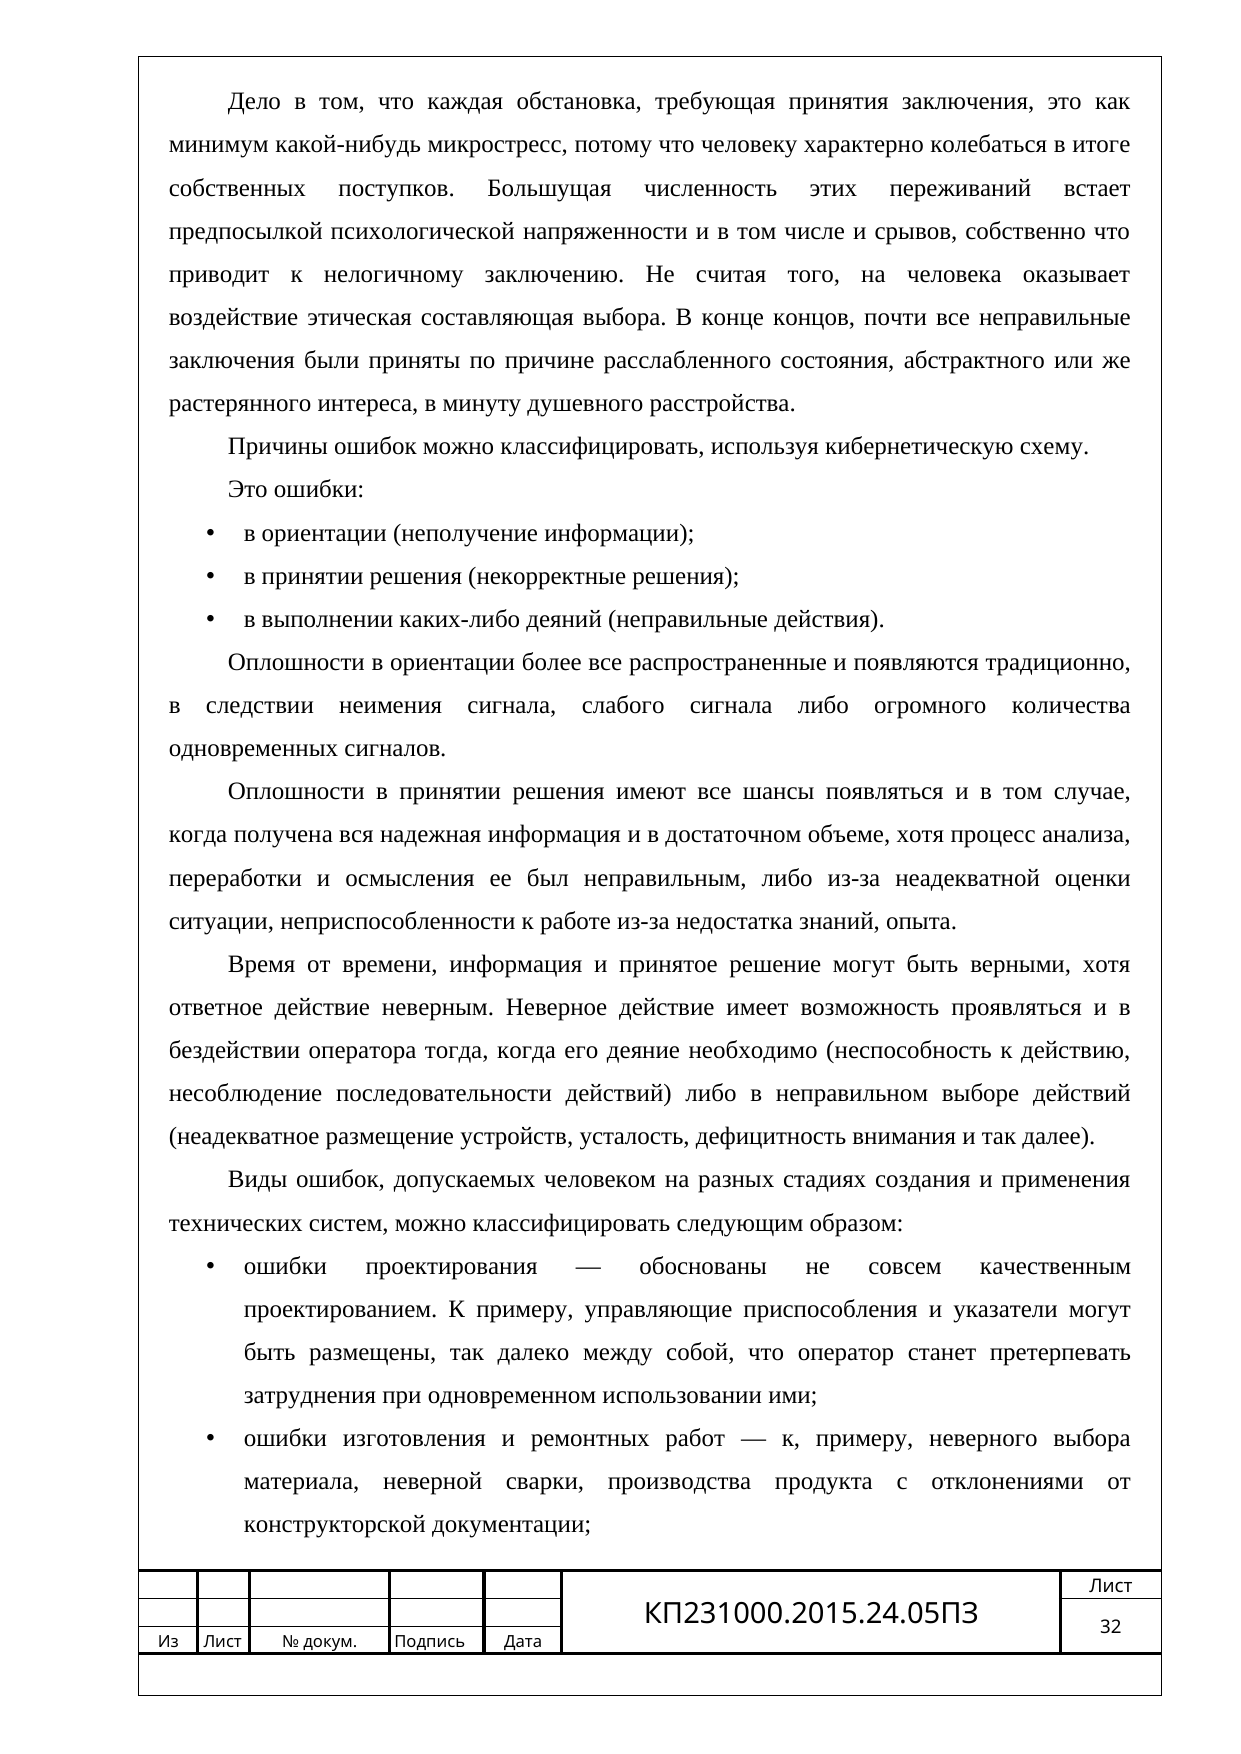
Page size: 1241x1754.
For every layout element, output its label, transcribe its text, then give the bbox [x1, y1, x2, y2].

list в ориентации (неполучение информации); [206, 518, 1132, 546]
list в выполнении каких-либо деяний (неправильные действия). [206, 604, 1132, 633]
text Виды ошибок, допускаемых человеком на разных стадиях создания и применения технических систем, можно классифицировать следующим образом: [168, 1164, 1132, 1236]
text Оплошности в ориентации более все распространенные и появляются традиционно, в следствии неимения сигнала, слабого сигнала либо огромного количества одновременных сигналов. [168, 647, 1132, 762]
text Причины ошибок можно классифицировать, используя кибернетическую схему. [168, 431, 1132, 460]
text Время от времени, информация и принятое решение могут быть верными, хотя ответное действие неверным. Неверное действие имеет возможность проявляться и в бездействии оператора тогда, когда его деяние необходимо (неспособность к действию, несоблюдение последовательности действий) либо в неправильном выборе действий (неадекватное размещение устройств, усталость, дефицитность внимания и так далее). [168, 949, 1132, 1150]
list в принятии решения (некорректные решения); [206, 561, 1132, 589]
text Это ошибки: [168, 474, 1132, 503]
list ошибки изготовления и ремонтных работ — к, примеру, неверного выбора материала, неверной сварки, производства продукта с отклонениями от конструкторской документации; [206, 1423, 1132, 1538]
list ошибки проектирования — обоснованы не совсем качественным проектированием. К примеру, управляющие приспособления и указатели могут быть размещены, так далеко между собой, что оператор станет претерпевать затруднения при одновременном использовании ими; [206, 1251, 1132, 1409]
text Дело в том, что каждая обстановка, требующая принятия заключения, это как минимум какой-нибудь микростресс, потому что человеку характерно колебаться в итоге собственных поступков. Большущая численность этих переживаний встает предпосылкой психологической напряженности и в том числе и срывов, собственно что приводит к нелогичному заключению. Не считая того, на человека оказывает воздействие этическая составляющая выбора. В конце концов, почти все неправильные заключения были приняты по причине расслабленного состояния, абстрактного или же растерянного интереса, в минуту душевного расстройства. [168, 86, 1132, 417]
text Оплошности в принятии решения имеют все шансы появляться и в том случае, когда получена вся надежная информация и в достаточном объеме, хотя процесс анализа, переработки и осмысления ее был неправильным, либо из-за неадекватной оценки ситуации, неприспособленности к работе из-за недостатка знаний, опыта. [168, 776, 1132, 934]
